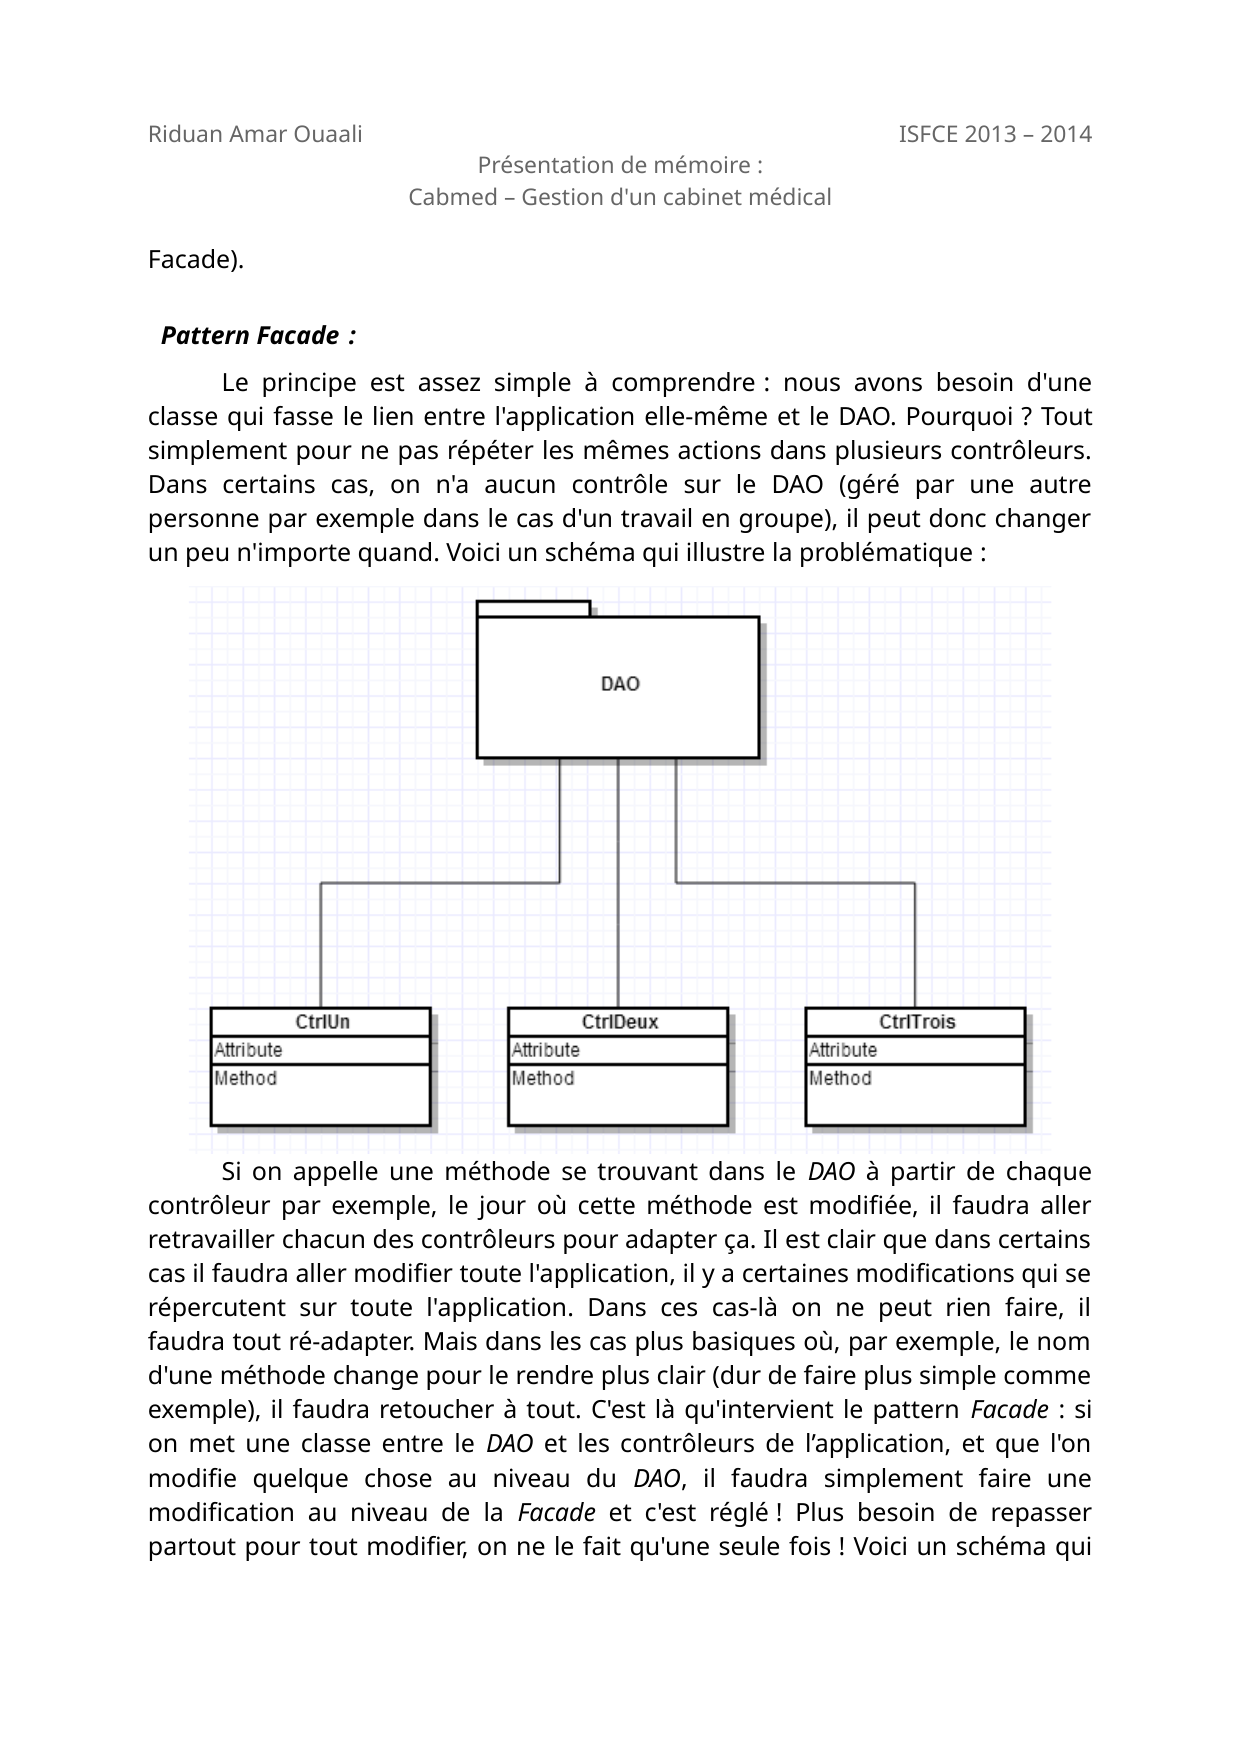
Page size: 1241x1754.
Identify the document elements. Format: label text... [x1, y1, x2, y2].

text Le principe est assez simple à comprendre : nous avons besoin d'une classe qui fasse le lien entre l'application elle-même et le DAO. Pourquoi ? Tout simplement pour ne pas répéter les mêmes actions dans plusieurs contrôleurs. Dans certains cas, on n'a aucun contrôle sur le DAO (géré par une autre personne par exemple dans le cas d'un travail en groupe), il peut donc changer un peu n'importe quand. Voici un schéma qui illustre la problématique : [148, 364, 1093, 569]
subtitle Pattern Facade : [148, 318, 1093, 352]
text Facade). [148, 241, 1093, 275]
picture [188, 586, 1052, 1154]
text Si on appelle une méthode se trouvant dans le DAO à partir de chaque contrôleur par exemple, le jour où cette méthode est modifiée, il faudra aller retravailler chacun des contrôleurs pour adapter ça. Il est clair que dans certains cas il faudra aller modifier toute l'application, il y a certaines modifications qui se répercutent sur toute l'application. Dans ces cas-là on ne peut rien faire, il faudra tout ré-adapter. Mais dans les cas plus basiques où, par exemple, le nom d'une méthode change pour le rendre plus clair (dur de faire plus simple comme exemple), il faudra retoucher à tout. C'est là qu'intervient le pattern Facade : si on met une classe entre le DAO et les contrôleurs de l’application, et que l'on modifie quelque chose au niveau du DAO, il faudra simplement faire une modification au niveau de la Facade et c'est réglé ! Plus besoin de repasser partout pour tout modifier, on ne le fait qu'une seule fois ! Voici un schéma qui [148, 586, 1093, 1562]
